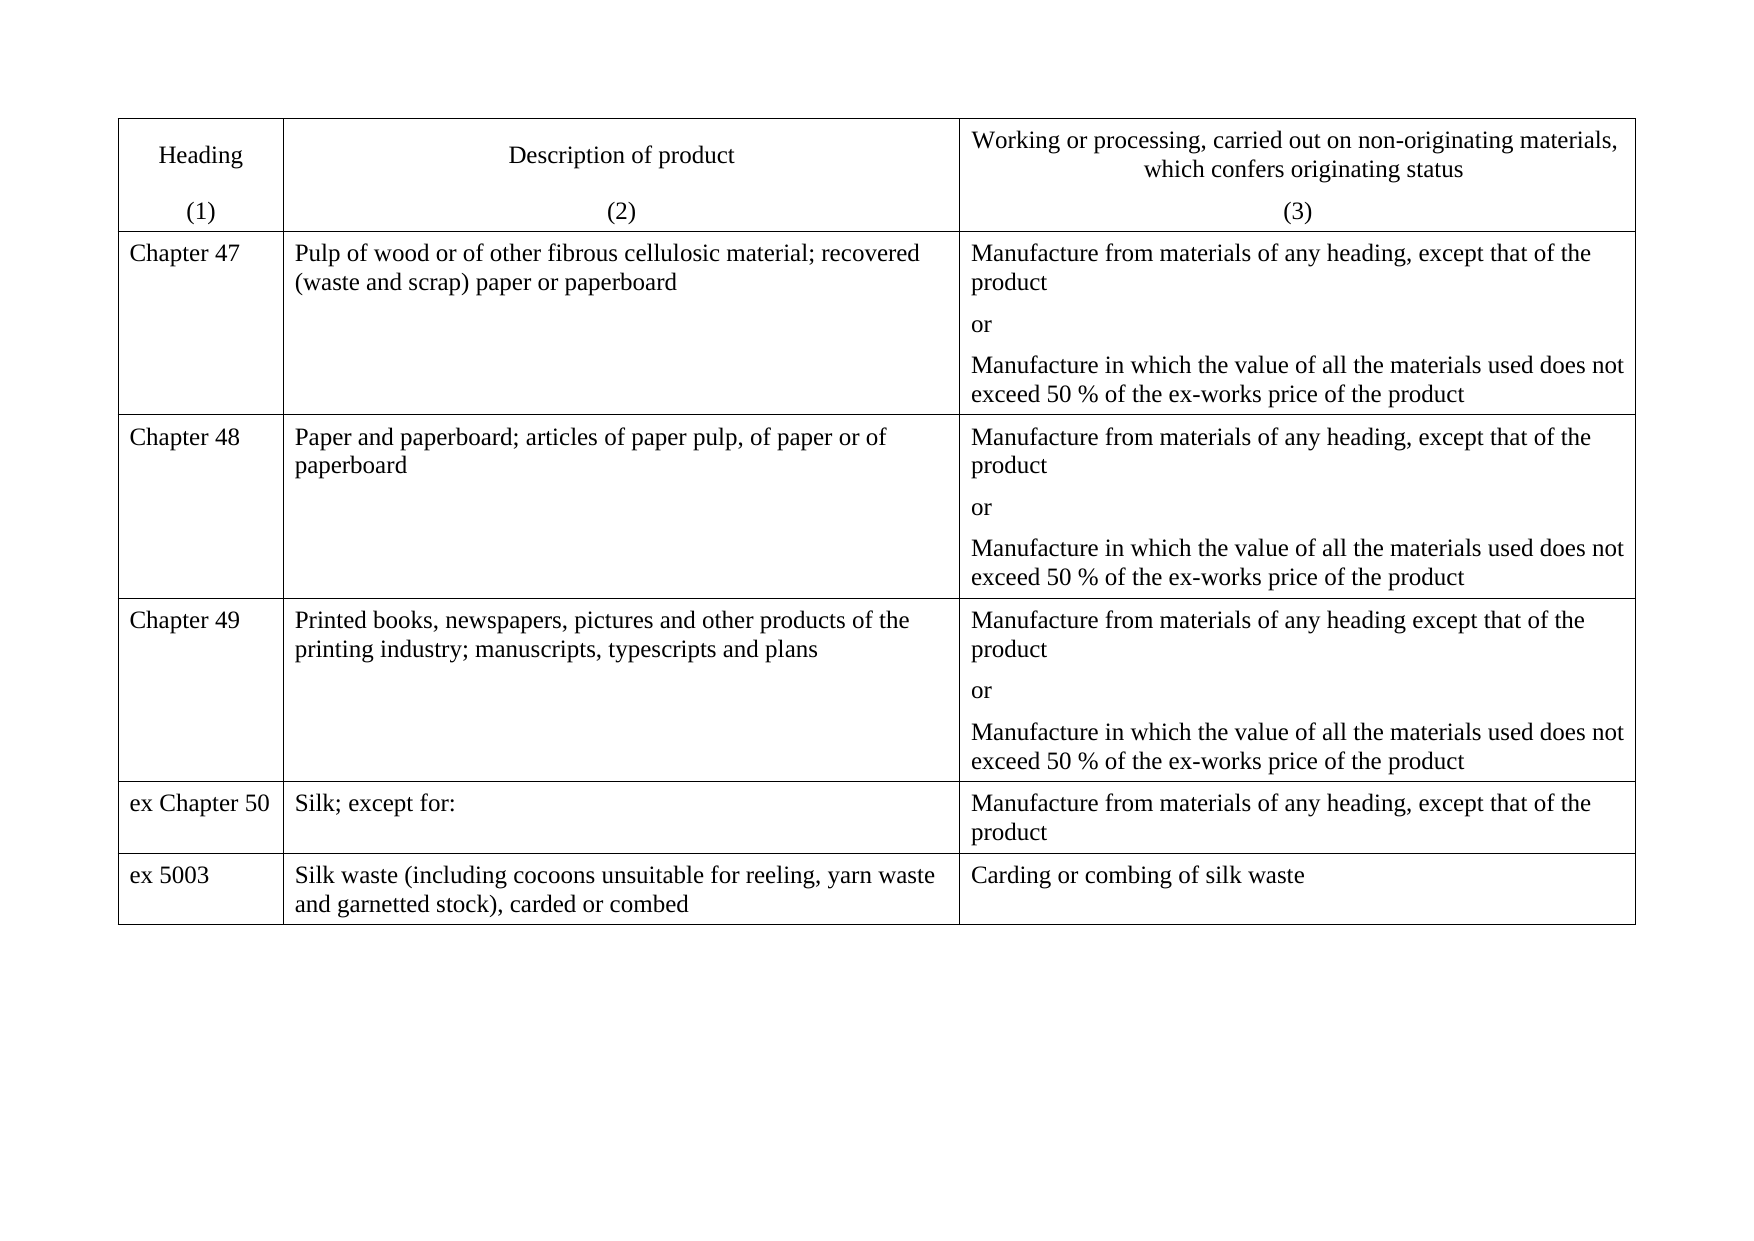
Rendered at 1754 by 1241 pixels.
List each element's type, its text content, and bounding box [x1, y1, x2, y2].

table_cell ex 5003 [119, 854, 283, 924]
table_cell Manufacture from materials of any heading, except that of the product or Manufacture in which the value of all the materials used does not exceed 50 % of the ex-works price of the product [960, 415, 1635, 598]
table_cell (2) [284, 190, 959, 231]
table_cell Chapter 49 [119, 599, 283, 781]
table_cell Manufacture from materials of any heading, except that of the product [960, 782, 1635, 852]
table_cell (3) [960, 190, 1635, 231]
table_cell Chapter 47 [119, 232, 283, 414]
table_header Description of product [284, 119, 959, 189]
table_cell Manufacture from materials of any heading except that of the product or Manufacture in which the value of all the materials used does not exceed 50 % of the ex-works price of the product [960, 599, 1635, 781]
table_cell Silk; except for: [284, 782, 959, 852]
table_cell Carding or combing of silk waste [960, 854, 1635, 924]
table_cell ex Chapter 50 [119, 782, 283, 852]
table_cell Chapter 48 [119, 415, 283, 598]
table_cell Paper and paperboard; articles of paper pulp, of paper or of paperboard [284, 415, 959, 598]
table_header Working or processing, carried out on non‑originating materials, which confers originating status [960, 119, 1635, 189]
table_header Heading [119, 119, 283, 189]
table_cell Printed books, newspapers, pictures and other products of the printing industry; manuscripts, typescripts and plans [284, 599, 959, 781]
table_cell (1) [119, 190, 283, 231]
table_cell Manufacture from materials of any heading, except that of the product or Manufacture in which the value of all the materials used does not exceed 50 % of the ex-works price of the product [960, 232, 1635, 414]
table_cell Silk waste (including cocoons unsuitable for reeling, yarn waste and garnetted stock), carded or combed [284, 854, 959, 924]
table_cell Pulp of wood or of other fibrous cellulosic material; recovered (waste and scrap) paper or paperboard [284, 232, 959, 414]
